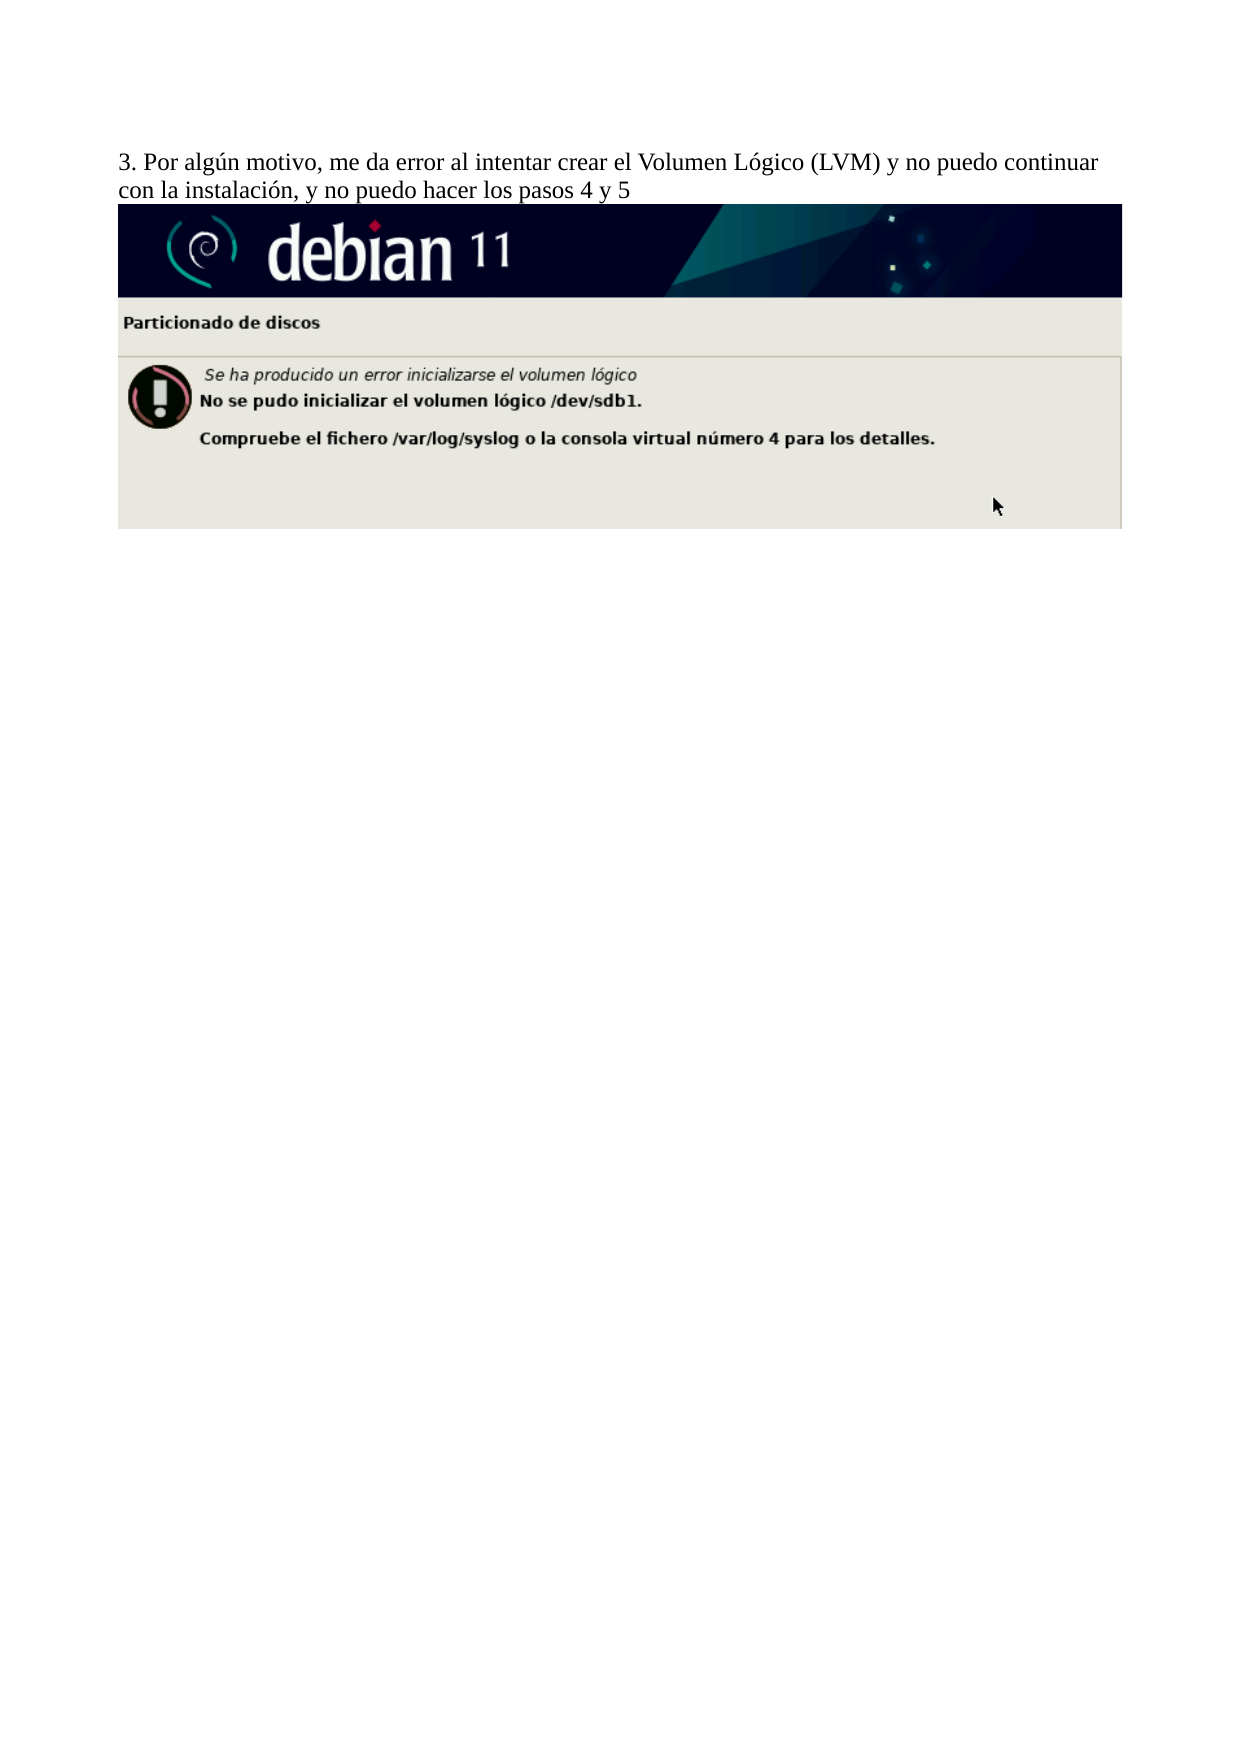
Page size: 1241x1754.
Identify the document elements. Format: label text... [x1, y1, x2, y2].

picture [118, 204, 1123, 529]
text 3. Por algún motivo, me da error al intentar crear el Volumen Lógico (LVM) y no puedo continuar con la instalación, y no puedo hacer los pasos 4 y 5 [118, 147, 1122, 204]
